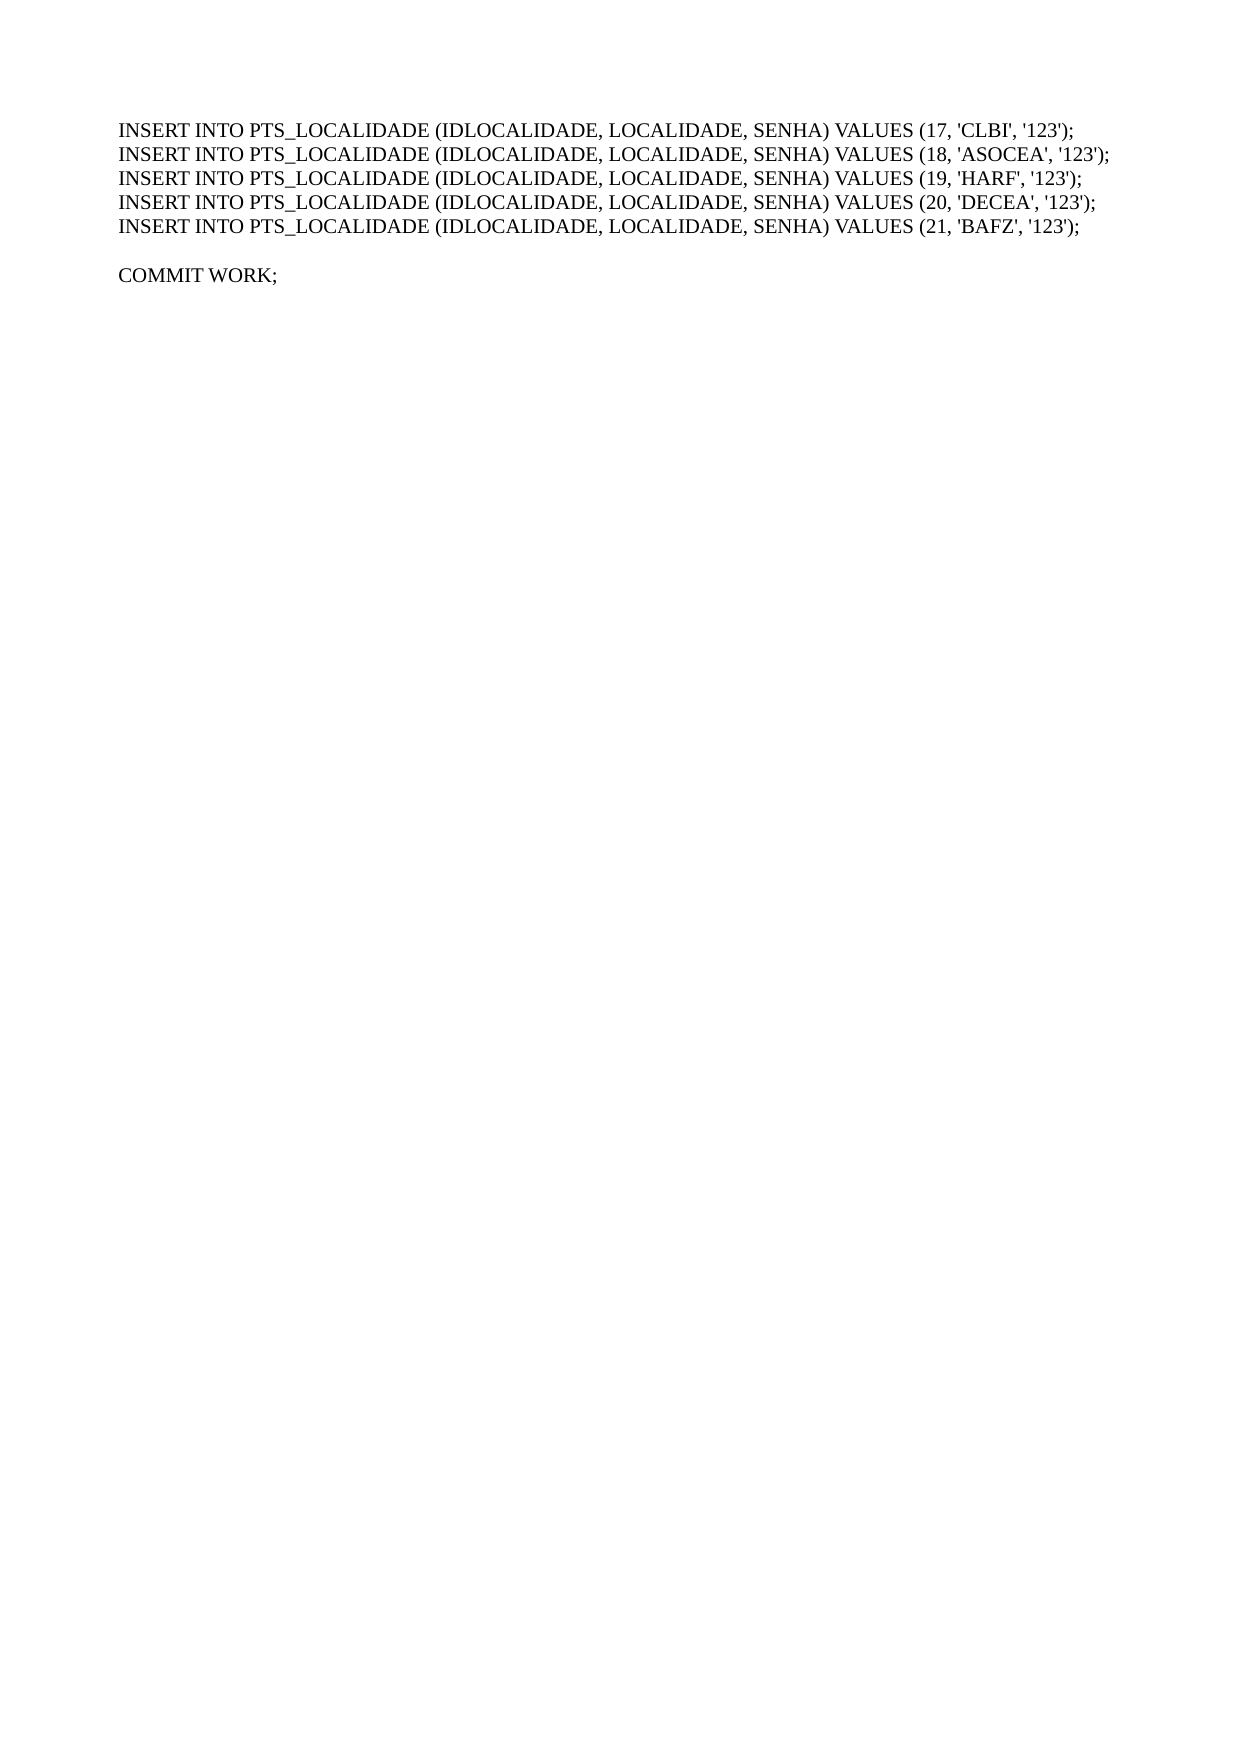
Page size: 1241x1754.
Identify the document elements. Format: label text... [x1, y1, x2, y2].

text INSERT INTO PTS_LOCALIDADE (IDLOCALIDADE, LOCALIDADE, SENHA) VALUES (18, 'ASOCEA', '123'); [118, 142, 1122, 166]
text INSERT INTO PTS_LOCALIDADE (IDLOCALIDADE, LOCALIDADE, SENHA) VALUES (20, 'DECEA', '123'); [118, 190, 1122, 214]
text INSERT INTO PTS_LOCALIDADE (IDLOCALIDADE, LOCALIDADE, SENHA) VALUES (17, 'CLBI', '123'); [118, 118, 1122, 142]
text INSERT INTO PTS_LOCALIDADE (IDLOCALIDADE, LOCALIDADE, SENHA) VALUES (19, 'HARF', '123'); [118, 166, 1122, 190]
text COMMIT WORK; [118, 262, 1122, 287]
text INSERT INTO PTS_LOCALIDADE (IDLOCALIDADE, LOCALIDADE, SENHA) VALUES (21, 'BAFZ', '123'); [118, 214, 1122, 238]
